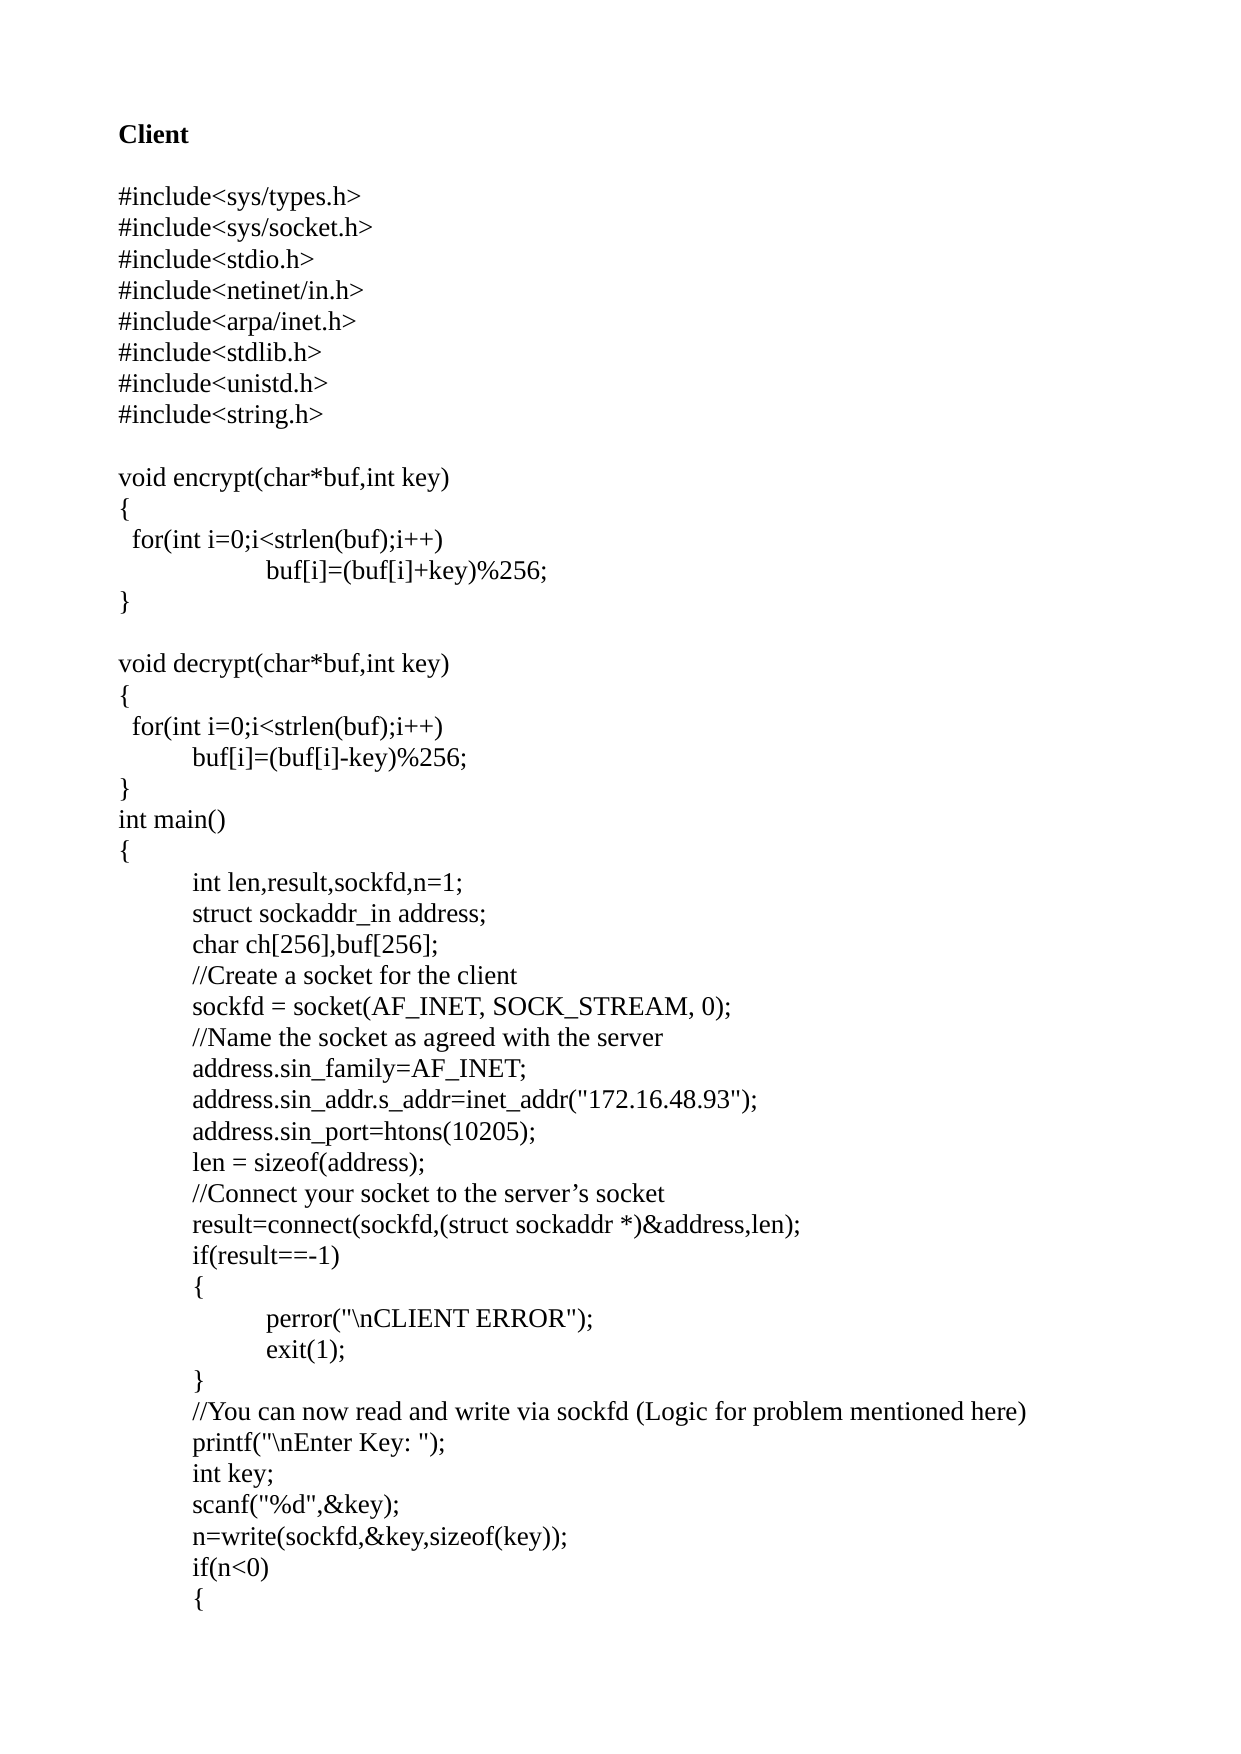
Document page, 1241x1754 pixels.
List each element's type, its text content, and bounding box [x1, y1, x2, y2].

text buf[i]=(buf[i]-key)%256; [118, 741, 1122, 772]
text #include<sys/types.h> [118, 180, 1122, 212]
text #include<netinet/in.h> [118, 274, 1122, 305]
text #include<arpa/inet.h> [118, 305, 1122, 336]
text Client [118, 118, 1122, 149]
text #include<unistd.h> [118, 367, 1122, 398]
text //Name the socket as agreed with the server [118, 1021, 1122, 1052]
text int len,result,sockfd,n=1; [118, 866, 1122, 897]
text address.sin_addr.s_addr=inet_addr("172.16.48.93"); [118, 1084, 1122, 1115]
text int key; [118, 1457, 1122, 1488]
text result=connect(sockfd,(struct sockaddr *)&address,len); [118, 1208, 1122, 1239]
text } [118, 772, 1122, 803]
text { [118, 1271, 1122, 1302]
text address.sin_port=htons(10205); [118, 1115, 1122, 1146]
text } [118, 1364, 1122, 1395]
text for(int i=0;i<strlen(buf);i++) [118, 523, 1122, 554]
text exit(1); [118, 1333, 1122, 1364]
text struct sockaddr_in address; [118, 897, 1122, 928]
text if(result==-1) [118, 1239, 1122, 1271]
text } [118, 585, 1122, 616]
text #include<stdio.h> [118, 243, 1122, 274]
text void encrypt(char*buf,int key) [118, 461, 1122, 492]
text for(int i=0;i<strlen(buf);i++) [118, 710, 1122, 741]
text perror("\nCLIENT ERROR"); [118, 1302, 1122, 1333]
text printf("\nEnter Key: "); [118, 1426, 1122, 1457]
text sockfd = socket(AF_INET, SOCK_STREAM, 0); [118, 990, 1122, 1021]
text if(n<0) [118, 1551, 1122, 1582]
text { [118, 679, 1122, 710]
text buf[i]=(buf[i]+key)%256; [118, 554, 1122, 585]
text scanf("%d",&key); [118, 1488, 1122, 1520]
text char ch[256],buf[256]; [118, 928, 1122, 959]
text void decrypt(char*buf,int key) [118, 648, 1122, 679]
text len = sizeof(address); [118, 1146, 1122, 1177]
text { [118, 492, 1122, 523]
text { [118, 834, 1122, 866]
text //Connect your socket to the server’s socket [118, 1177, 1122, 1208]
text n=write(sockfd,&key,sizeof(key)); [118, 1520, 1122, 1551]
text address.sin_family=AF_INET; [118, 1052, 1122, 1084]
text int main() [118, 803, 1122, 834]
text //You can now read and write via sockfd (Logic for problem mentioned here) [118, 1395, 1122, 1426]
text #include<sys/socket.h> [118, 212, 1122, 243]
text { [118, 1582, 1122, 1613]
text #include<string.h> [118, 398, 1122, 429]
text #include<stdlib.h> [118, 336, 1122, 367]
text //Create a socket for the client [118, 959, 1122, 990]
